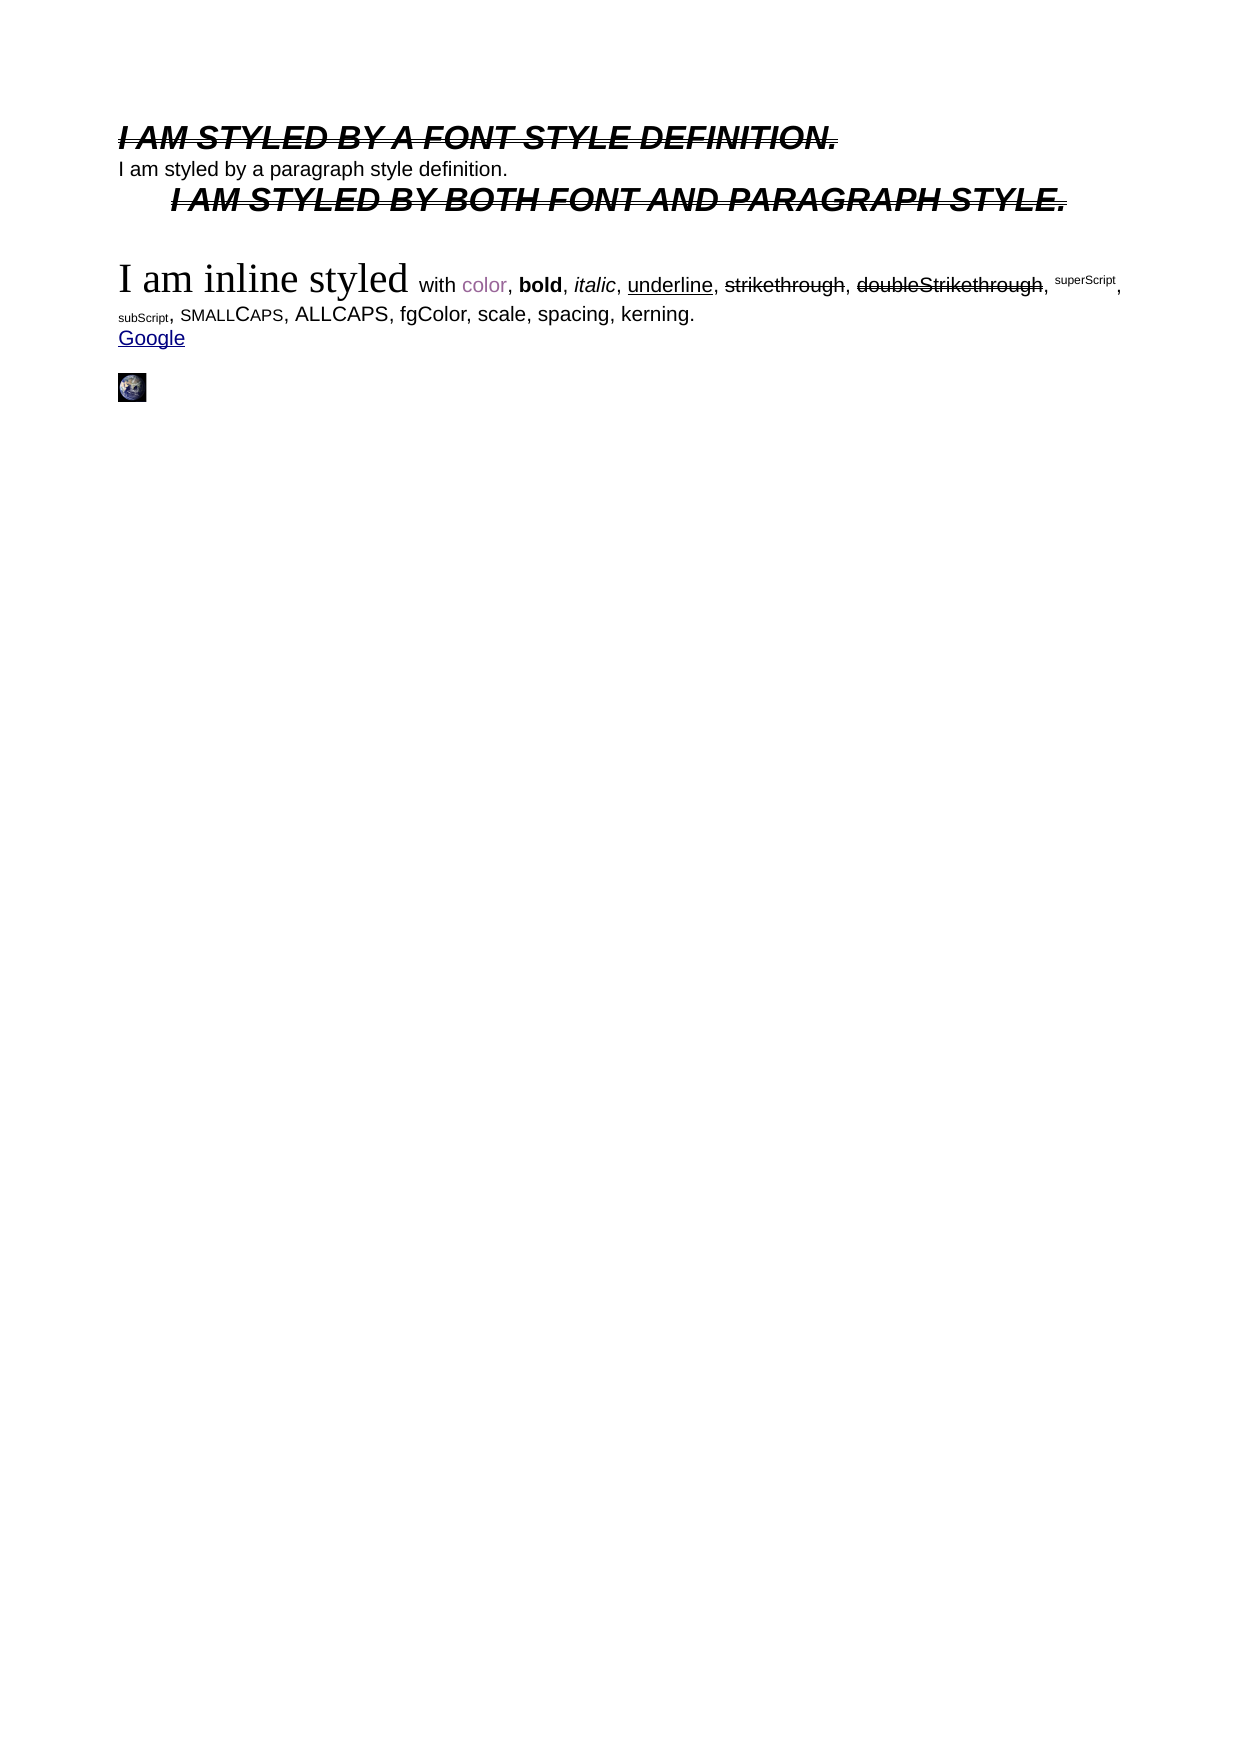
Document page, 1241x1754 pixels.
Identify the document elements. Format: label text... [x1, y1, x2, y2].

picture [118, 373, 147, 402]
text Google [118, 325, 1122, 349]
text I am styled by a paragraph style definition. [118, 157, 1122, 181]
text I am styled by both font and paragraph style. [118, 181, 1122, 219]
text I am inline styled with color, bold, italic, underline, strikethrough, doubleStrikethrough, superScript, subScript, smallCaps, allCaps, fgColor, scale, spacing, kerning. [118, 253, 1122, 325]
text I am styled by a font style definition. [118, 118, 1122, 157]
